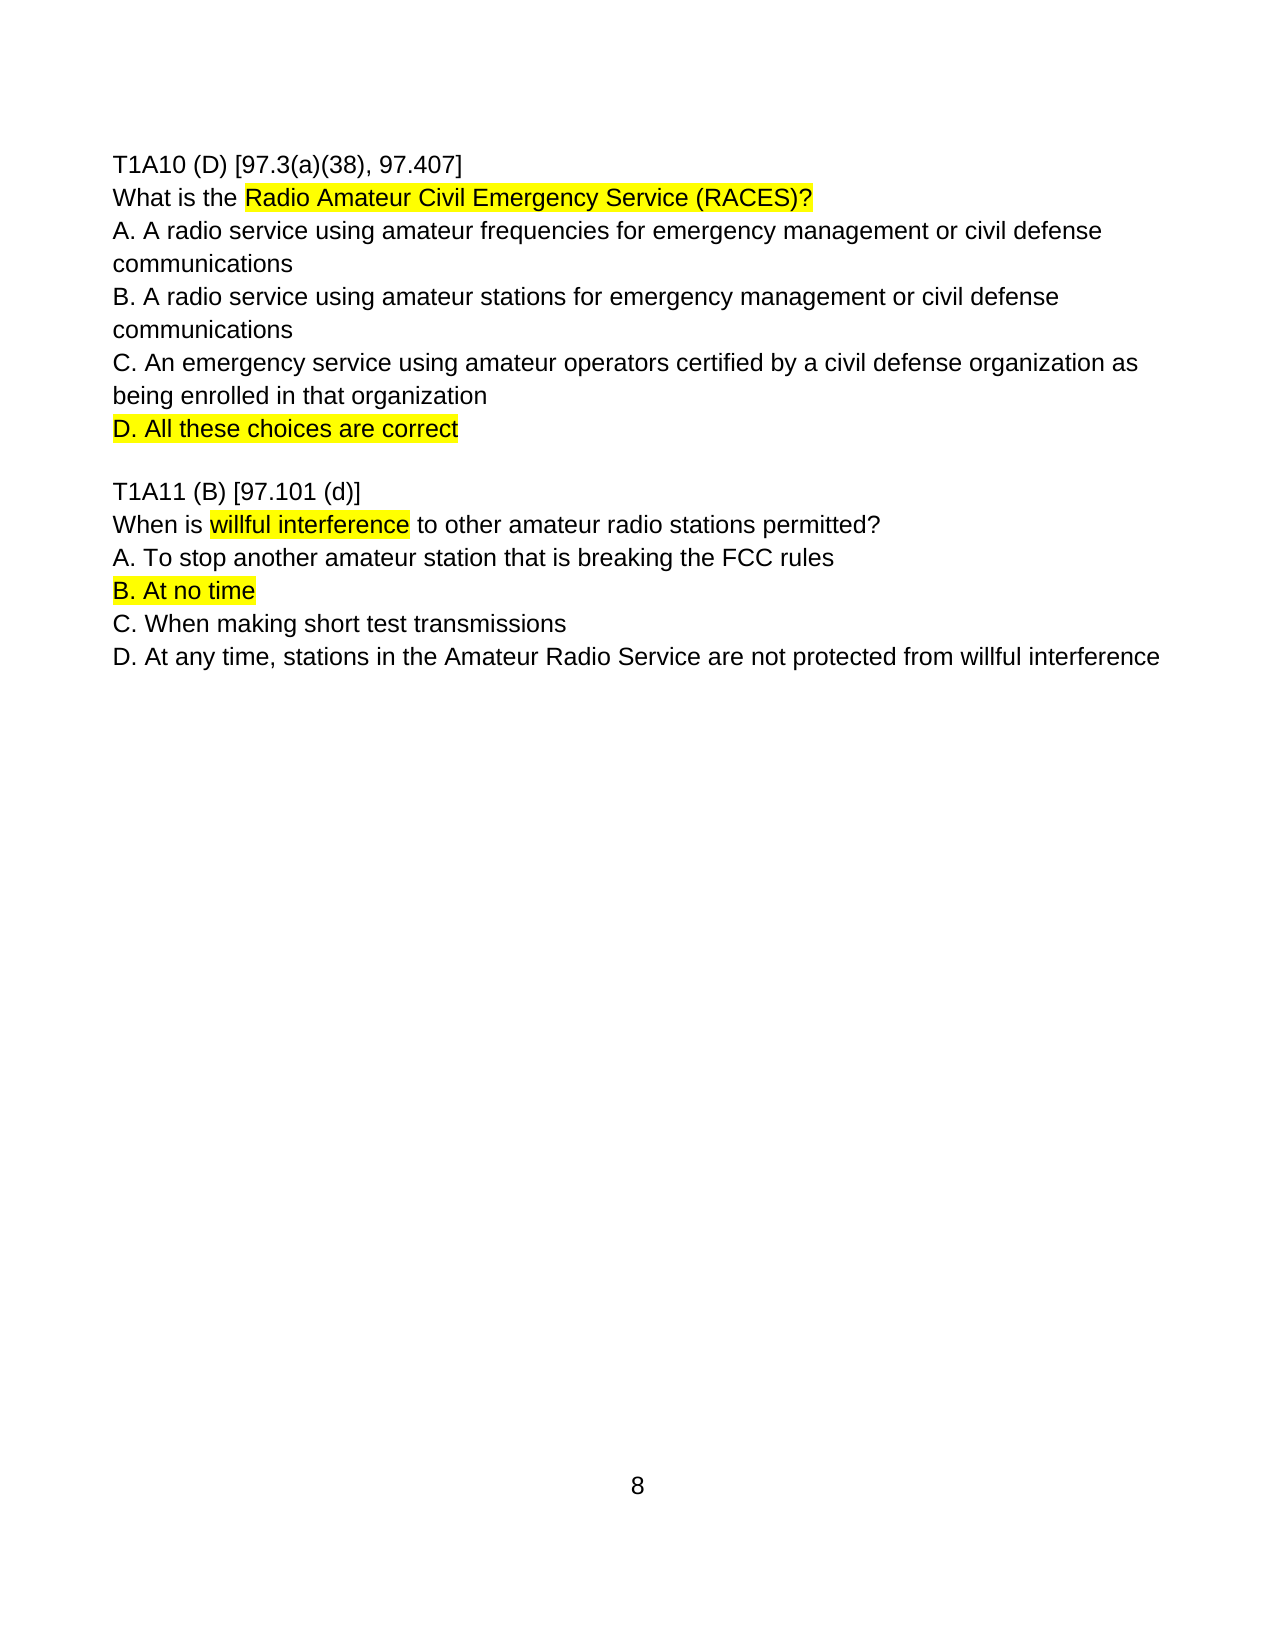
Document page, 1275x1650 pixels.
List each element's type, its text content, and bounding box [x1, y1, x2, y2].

text T1A10 (D) [97.3(a)(38), 97.407] What is the Radio Amateur Civil Emergency Service (RACES)? A. A radio service using amateur frequencies for emergency management or civil defense communications B. A radio service using amateur stations for emergency management or civil defense communications C. An emergency service using amateur operators certified by a civil defense organization as being enrolled in that organization D. All these choices are correct [112, 150, 1162, 443]
text T1A11 (B) [97.101 (d)] When is willful interference to other amateur radio stations permitted? A. To stop another amateur station that is breaking the FCC rules B. At no time C. When making short test transmissions D. At any time, stations in the Amateur Radio Service are not protected from willful interference [112, 477, 1162, 671]
